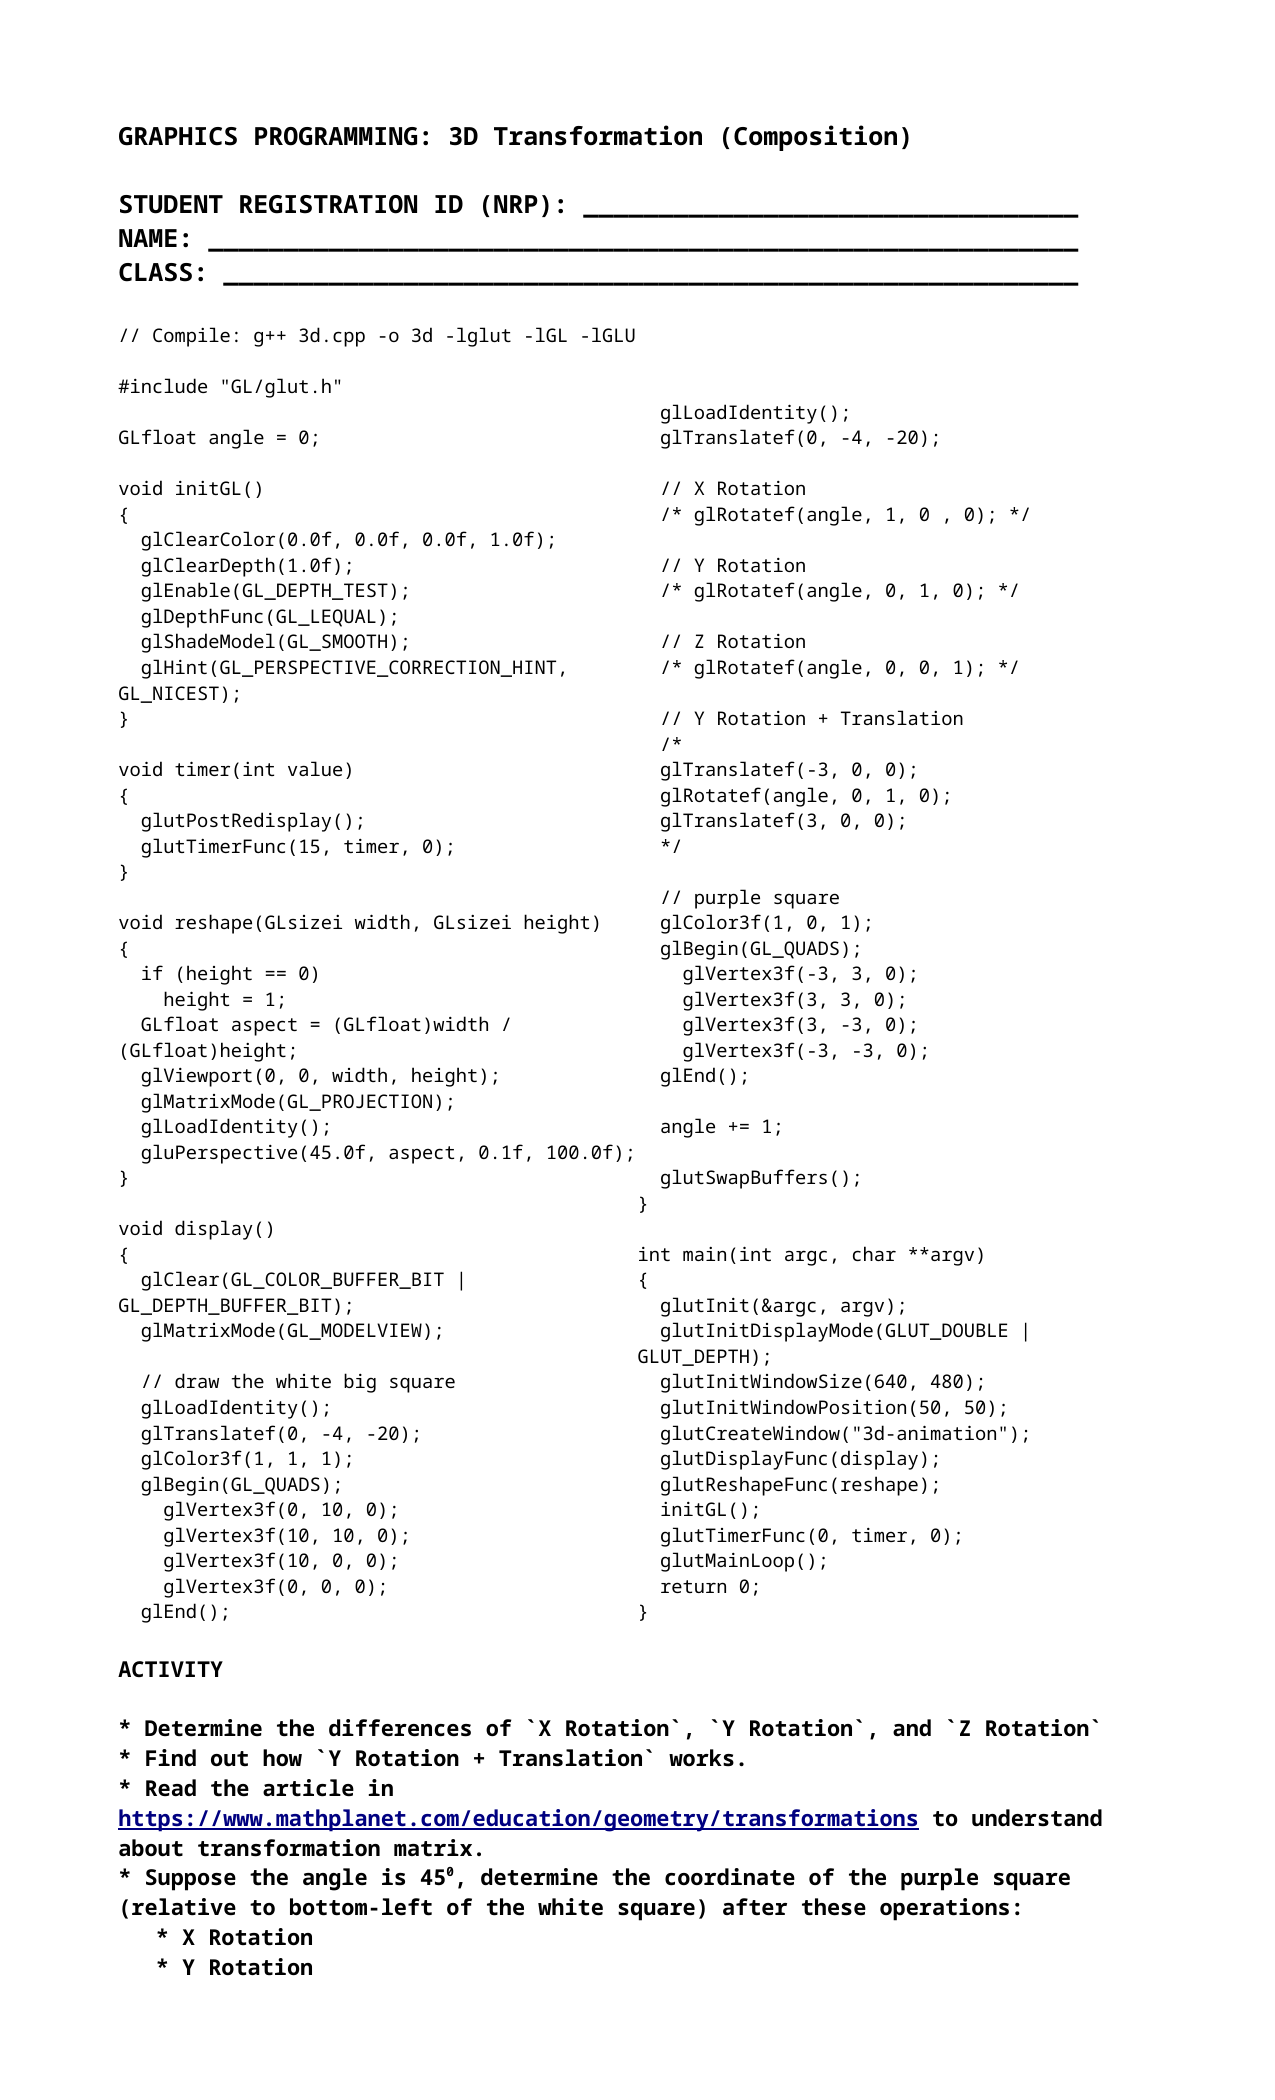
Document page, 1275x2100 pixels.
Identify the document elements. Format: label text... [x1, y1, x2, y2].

text glTranslatef(-3, 0, 0); [637, 756, 1157, 782]
text /* glRotatef(angle, 1, 0 , 0); */ [637, 501, 1157, 527]
text { [118, 935, 637, 961]
text glLoadIdentity(); [118, 1114, 637, 1139]
text glutInitWindowPosition(50, 50); [637, 1394, 1157, 1420]
text glutPostRedisplay(); [118, 807, 637, 833]
text GLfloat angle = 0; [118, 424, 637, 450]
text int main(int argc, char **argv) [637, 1241, 1157, 1267]
text GLfloat aspect = (GLfloat)width / (GLfloat)height; [118, 1012, 637, 1063]
text if (height == 0) [118, 961, 637, 986]
text glClearColor(0.0f, 0.0f, 0.0f, 1.0f); [118, 527, 637, 552]
text /* [637, 731, 1157, 756]
text } [637, 1190, 1157, 1216]
text glLoadIdentity(); [118, 1394, 637, 1420]
text glVertex3f(10, 10, 0); [118, 1522, 637, 1547]
text glMatrixMode(GL_PROJECTION); [118, 1088, 637, 1114]
text // draw the white big square [118, 1369, 637, 1394]
text glEnd(); [118, 1598, 637, 1624]
text * Read the article in https://www.mathplanet.com/education/geometry/transformations to understand about transformation matrix. [118, 1773, 1157, 1862]
text glHint(GL_PERSPECTIVE_CORRECTION_HINT, GL_NICEST); [118, 654, 637, 705]
text } [118, 1165, 637, 1190]
text glVertex3f(-3, 3, 0); [637, 961, 1157, 986]
text return 0; [637, 1573, 1157, 1598]
text NAME: __________________________________________________________ [118, 220, 1157, 254]
text glColor3f(1, 1, 1); [118, 1445, 637, 1471]
text GRAPHICS PROGRAMMING: 3D Transformation (Composition) [118, 118, 1157, 152]
text STUDENT REGISTRATION ID (NRP): _________________________________ [118, 186, 1157, 220]
text { [637, 1267, 1157, 1292]
text CLASS: _________________________________________________________ [118, 254, 1157, 288]
text glEnable(GL_DEPTH_TEST); [118, 578, 637, 603]
text glMatrixMode(GL_MODELVIEW); [118, 1318, 637, 1343]
text * Suppose the angle is 450, determine the coordinate of the purple square (relative to bottom-left of the white square) after these operations: [118, 1862, 1157, 1922]
text glVertex3f(-3, -3, 0); [637, 1037, 1157, 1063]
text height = 1; [118, 986, 637, 1012]
text void reshape(GLsizei width, GLsizei height) [118, 909, 637, 935]
text glViewport(0, 0, width, height); [118, 1063, 637, 1088]
text glClear(GL_COLOR_BUFFER_BIT | GL_DEPTH_BUFFER_BIT); [118, 1267, 637, 1318]
text * Determine the differences of `X Rotation`, `Y Rotation`, and `Z Rotation` [118, 1713, 1157, 1743]
text * Y Rotation [156, 1952, 1157, 1982]
text glBegin(GL_QUADS); [118, 1471, 637, 1496]
text // purple square [637, 884, 1157, 909]
text glEnd(); [637, 1063, 1157, 1088]
text * Find out how `Y Rotation + Translation` works. [118, 1743, 1157, 1773]
text angle += 1; [637, 1114, 1157, 1139]
text ACTIVITY [118, 1654, 1157, 1684]
text /* glRotatef(angle, 0, 1, 0); */ [637, 578, 1157, 603]
text // X Rotation [637, 476, 1157, 501]
text { [118, 501, 637, 527]
text glutDisplayFunc(display); [637, 1445, 1157, 1471]
text // Y Rotation + Translation [637, 705, 1157, 731]
text glutMainLoop(); [637, 1547, 1157, 1573]
text void timer(int value) [118, 756, 637, 782]
text initGL(); [637, 1496, 1157, 1522]
text void initGL() [118, 476, 637, 501]
text glDepthFunc(GL_LEQUAL); [118, 603, 637, 629]
text glVertex3f(3, -3, 0); [637, 1012, 1157, 1037]
text #include "GL/glut.h" [118, 373, 637, 399]
text glutInit(&argc, argv); [637, 1292, 1157, 1318]
text } [637, 1598, 1157, 1624]
text } [118, 858, 637, 884]
text glVertex3f(10, 0, 0); [118, 1547, 637, 1573]
text */ [637, 833, 1157, 858]
text { [118, 782, 637, 807]
text glTranslatef(0, -4, -20); [118, 1420, 637, 1445]
text glLoadIdentity(); [637, 399, 1157, 424]
text glutSwapBuffers(); [637, 1165, 1157, 1190]
text glShadeModel(GL_SMOOTH); [118, 629, 637, 654]
text glutInitDisplayMode(GLUT_DOUBLE | GLUT_DEPTH); [637, 1318, 1157, 1369]
text glutTimerFunc(15, timer, 0); [118, 833, 637, 858]
text glVertex3f(0, 0, 0); [118, 1573, 637, 1598]
text glColor3f(1, 0, 1); [637, 909, 1157, 935]
text glTranslatef(3, 0, 0); [637, 807, 1157, 833]
text glTranslatef(0, -4, -20); [637, 424, 1157, 450]
text glutInitWindowSize(640, 480); [637, 1369, 1157, 1394]
text // Z Rotation [637, 629, 1157, 654]
text // Y Rotation [637, 552, 1157, 578]
text glClearDepth(1.0f); [118, 552, 637, 578]
text void display() [118, 1216, 637, 1241]
text glRotatef(angle, 0, 1, 0); [637, 782, 1157, 807]
text glutTimerFunc(0, timer, 0); [637, 1522, 1157, 1547]
text { [118, 1241, 637, 1267]
text glBegin(GL_QUADS); [637, 935, 1157, 961]
text glVertex3f(0, 10, 0); [118, 1496, 637, 1522]
text gluPerspective(45.0f, aspect, 0.1f, 100.0f); [118, 1139, 637, 1165]
text glutCreateWindow("3d-animation"); [637, 1420, 1157, 1445]
text glutReshapeFunc(reshape); [637, 1471, 1157, 1496]
text /* glRotatef(angle, 0, 0, 1); */ [637, 654, 1157, 680]
text } [118, 705, 637, 731]
text // Compile: g++ 3d.cpp -o 3d -lglut -lGL -lGLU [118, 322, 1157, 348]
text * X Rotation [156, 1922, 1157, 1952]
text glVertex3f(3, 3, 0); [637, 986, 1157, 1012]
